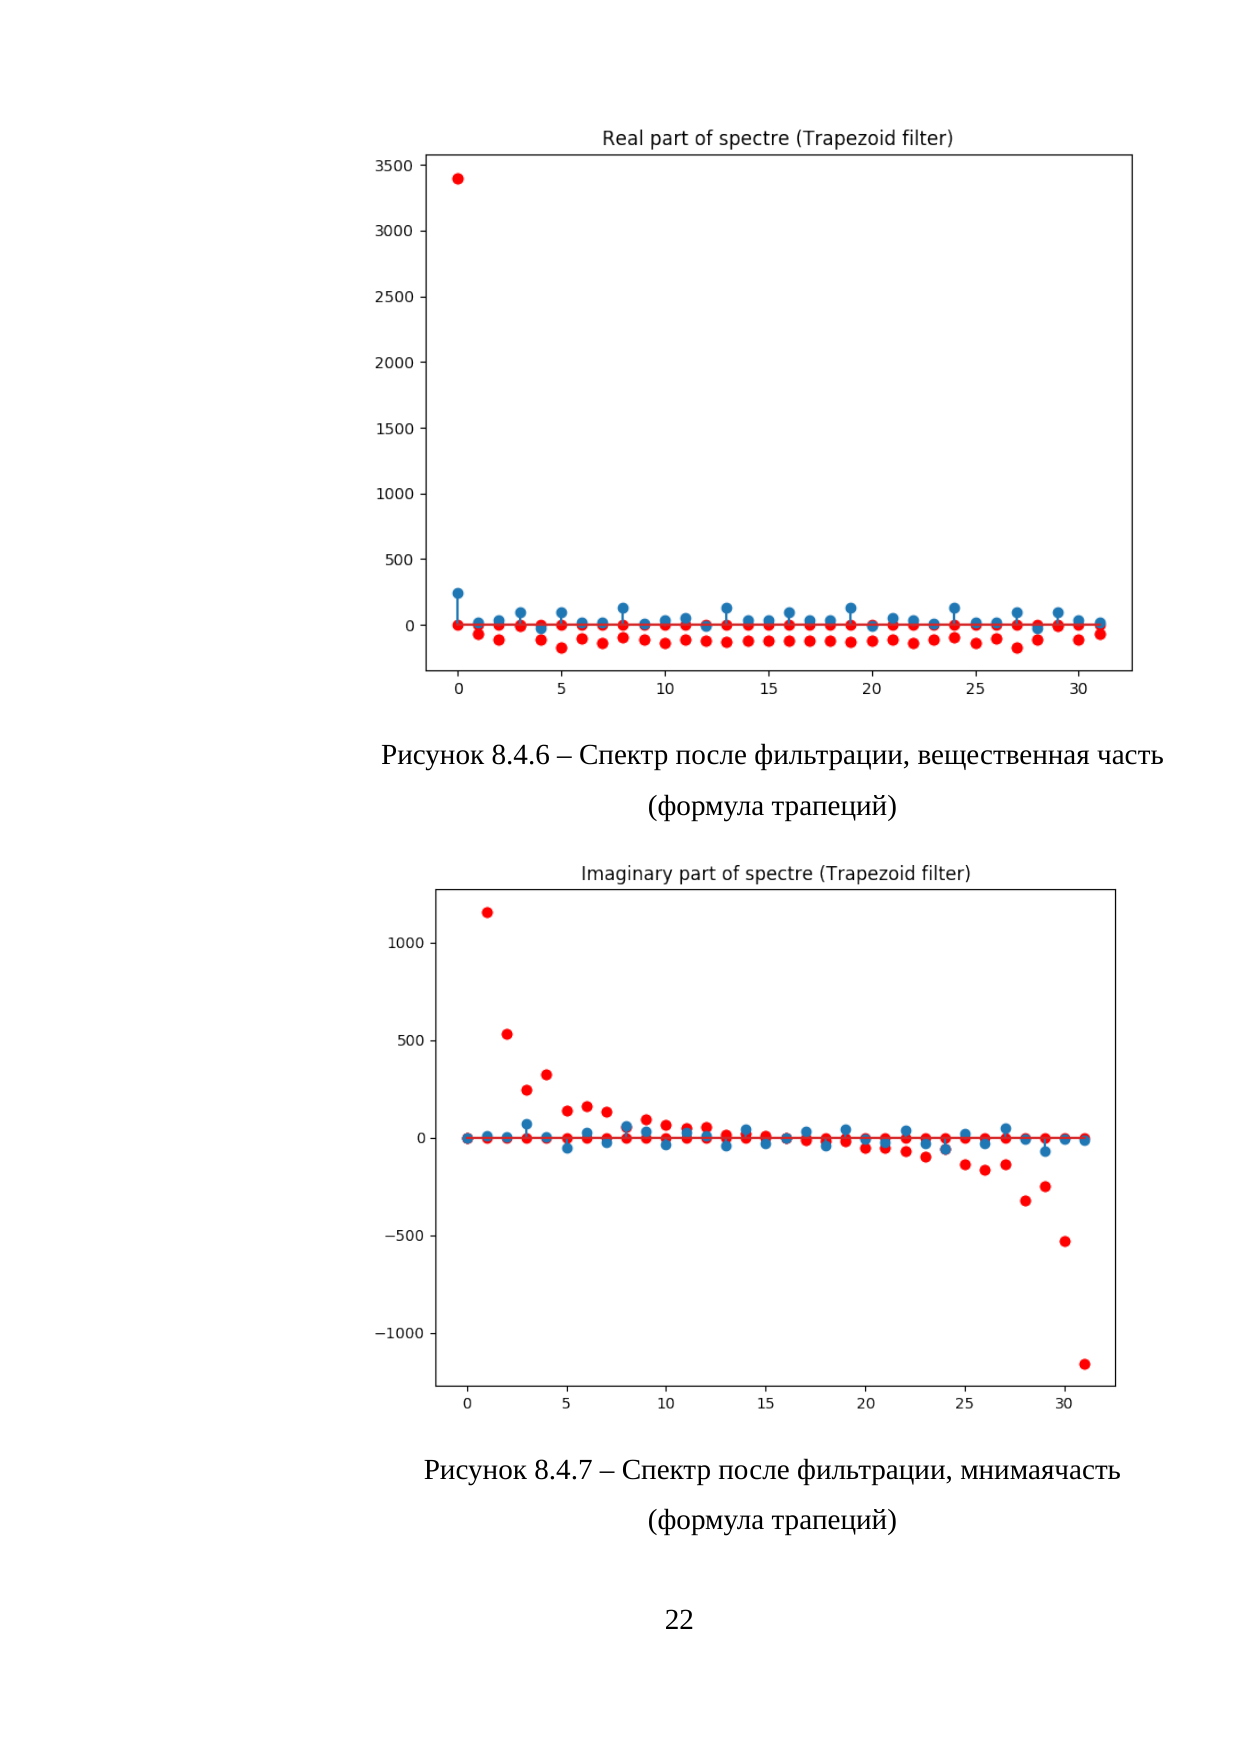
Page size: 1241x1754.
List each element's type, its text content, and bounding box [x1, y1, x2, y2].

picture [363, 118, 1142, 709]
list Рисунок 8.4.7 – Спектр после фильтрации, мнимаячасть (формула трапеций) [326, 1452, 1181, 1536]
picture [363, 854, 1126, 1423]
list Рисунок 8.4.6 – Спектр после фильтрации, вещественная часть (формула трапеций) [326, 737, 1181, 821]
